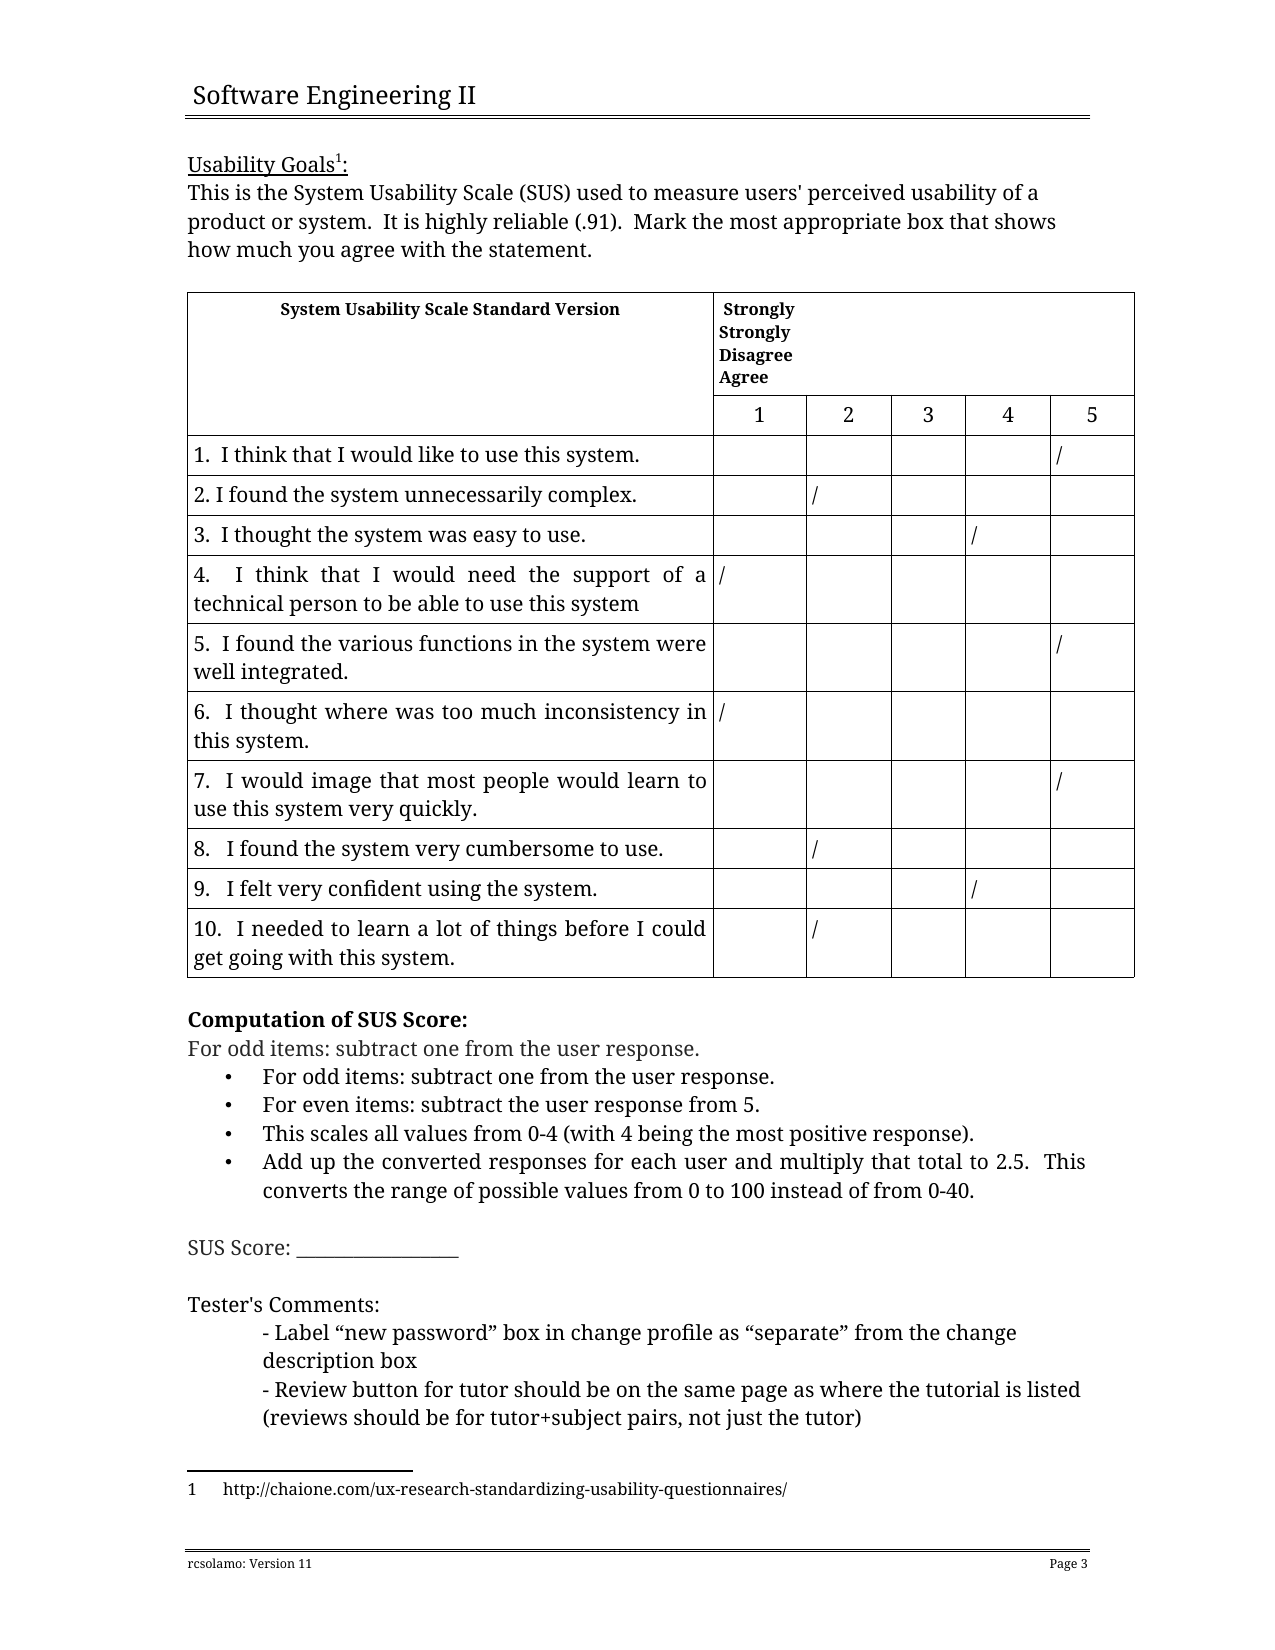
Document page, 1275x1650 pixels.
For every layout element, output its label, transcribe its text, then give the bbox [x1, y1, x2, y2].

table_cell [807, 869, 891, 908]
table_cell [1051, 692, 1134, 760]
table_cell / [807, 909, 891, 977]
text http://chaione.com/ux-research-standardizing-usability-questionnaires/ [187, 1477, 1087, 1500]
table_header Strongly Strongly Disagree Agree [714, 293, 1134, 394]
table_cell 5 [1051, 396, 1134, 434]
table_cell [714, 516, 806, 554]
table_cell 2. I found the system unnecessarily complex. [188, 476, 713, 514]
table_cell 5. I found the various functions in the system were well integrated. [188, 624, 713, 691]
table_cell [966, 476, 1050, 514]
table_cell [1051, 909, 1134, 977]
text Tester's Comments: [187, 1290, 1087, 1318]
list This scales all values from 0-4 (with 4 being the most positive response). [225, 1119, 1087, 1147]
table_cell 7. I would image that most people would learn to use this system very quickly. [188, 761, 713, 828]
table_cell [966, 909, 1050, 977]
table_cell 1 [714, 396, 806, 434]
table_cell [714, 869, 806, 908]
table_cell [892, 624, 965, 691]
table_cell / [807, 476, 891, 514]
table_cell [1051, 869, 1134, 908]
list - Review button for tutor should be on the same page as where the tutorial is listed (reviews should be for tutor+subject pairs, not just the tutor) [225, 1375, 1087, 1432]
table_cell 3 [892, 396, 965, 434]
table_header System Usability Scale Standard Version [188, 293, 713, 434]
table_cell / [714, 692, 806, 760]
table_cell [892, 829, 965, 868]
table_cell 4. I think that I would need the support of a technical person to be able to use this system [188, 556, 713, 623]
list For even items: subtract the user response from 5. [225, 1091, 1087, 1119]
table_cell [966, 624, 1050, 691]
table_cell [966, 556, 1050, 623]
table_cell / [1051, 624, 1134, 691]
text Usability Goals: [187, 150, 1087, 178]
table_cell 9. I felt very confident using the system. [188, 869, 713, 908]
text SUS Score: _________________ [187, 1233, 1087, 1261]
table_cell / [1051, 761, 1134, 828]
table_cell 3. I thought the system was easy to use. [188, 516, 713, 554]
table_cell 1. I think that I would like to use this system. [188, 436, 713, 474]
table_cell [714, 624, 806, 691]
table_cell [892, 476, 965, 514]
table_cell [892, 869, 965, 908]
table_cell / [714, 556, 806, 623]
table_cell [892, 909, 965, 977]
table_cell 4 [966, 396, 1050, 434]
table_cell [966, 829, 1050, 868]
table_cell [807, 624, 891, 691]
table_cell [892, 556, 965, 623]
table_cell [807, 516, 891, 554]
table_cell [1051, 516, 1134, 554]
list Add up the converted responses for each user and multiply that total to 2.5. This converts the range of possible values from 0 to 100 instead of from 0-40. [225, 1147, 1087, 1204]
table_cell / [807, 829, 891, 868]
table_cell 10. I needed to learn a lot of things before I could get going with this system. [188, 909, 713, 977]
table_cell [714, 761, 806, 828]
list For odd items: subtract one from the user response. [225, 1062, 1087, 1091]
table_cell / [966, 869, 1050, 908]
table_cell / [1051, 436, 1134, 474]
text This is the System Usability Scale (SUS) used to measure users' perceived usability of a product or system. It is highly reliable (.91). Mark the most appropriate box that shows how much you agree with the statement. [187, 178, 1087, 264]
table_cell [807, 556, 891, 623]
text Computation of SUS Score: [187, 1005, 1087, 1034]
table_cell [807, 436, 891, 474]
table_cell 2 [807, 396, 891, 434]
table_cell [1051, 476, 1134, 514]
table_cell [807, 761, 891, 828]
table_cell / [966, 516, 1050, 554]
table_cell [1051, 556, 1134, 623]
table_cell [807, 692, 891, 760]
table_cell [892, 436, 965, 474]
table_cell [714, 829, 806, 868]
table_cell [892, 516, 965, 554]
list - Label “new password” box in change profile as “separate” from the change description box [225, 1318, 1087, 1375]
table_cell [1051, 829, 1134, 868]
table_cell [892, 761, 965, 828]
table_cell [966, 761, 1050, 828]
table_cell [714, 436, 806, 474]
text For odd items: subtract one from the user response. [187, 1034, 1087, 1062]
table_cell [714, 476, 806, 514]
table_cell 6. I thought where was too much inconsistency in this system. [188, 692, 713, 760]
table_cell [966, 436, 1050, 474]
table_cell [892, 692, 965, 760]
table_cell [714, 909, 806, 977]
table_cell [966, 692, 1050, 760]
table_cell 8. I found the system very cumbersome to use. [188, 829, 713, 868]
